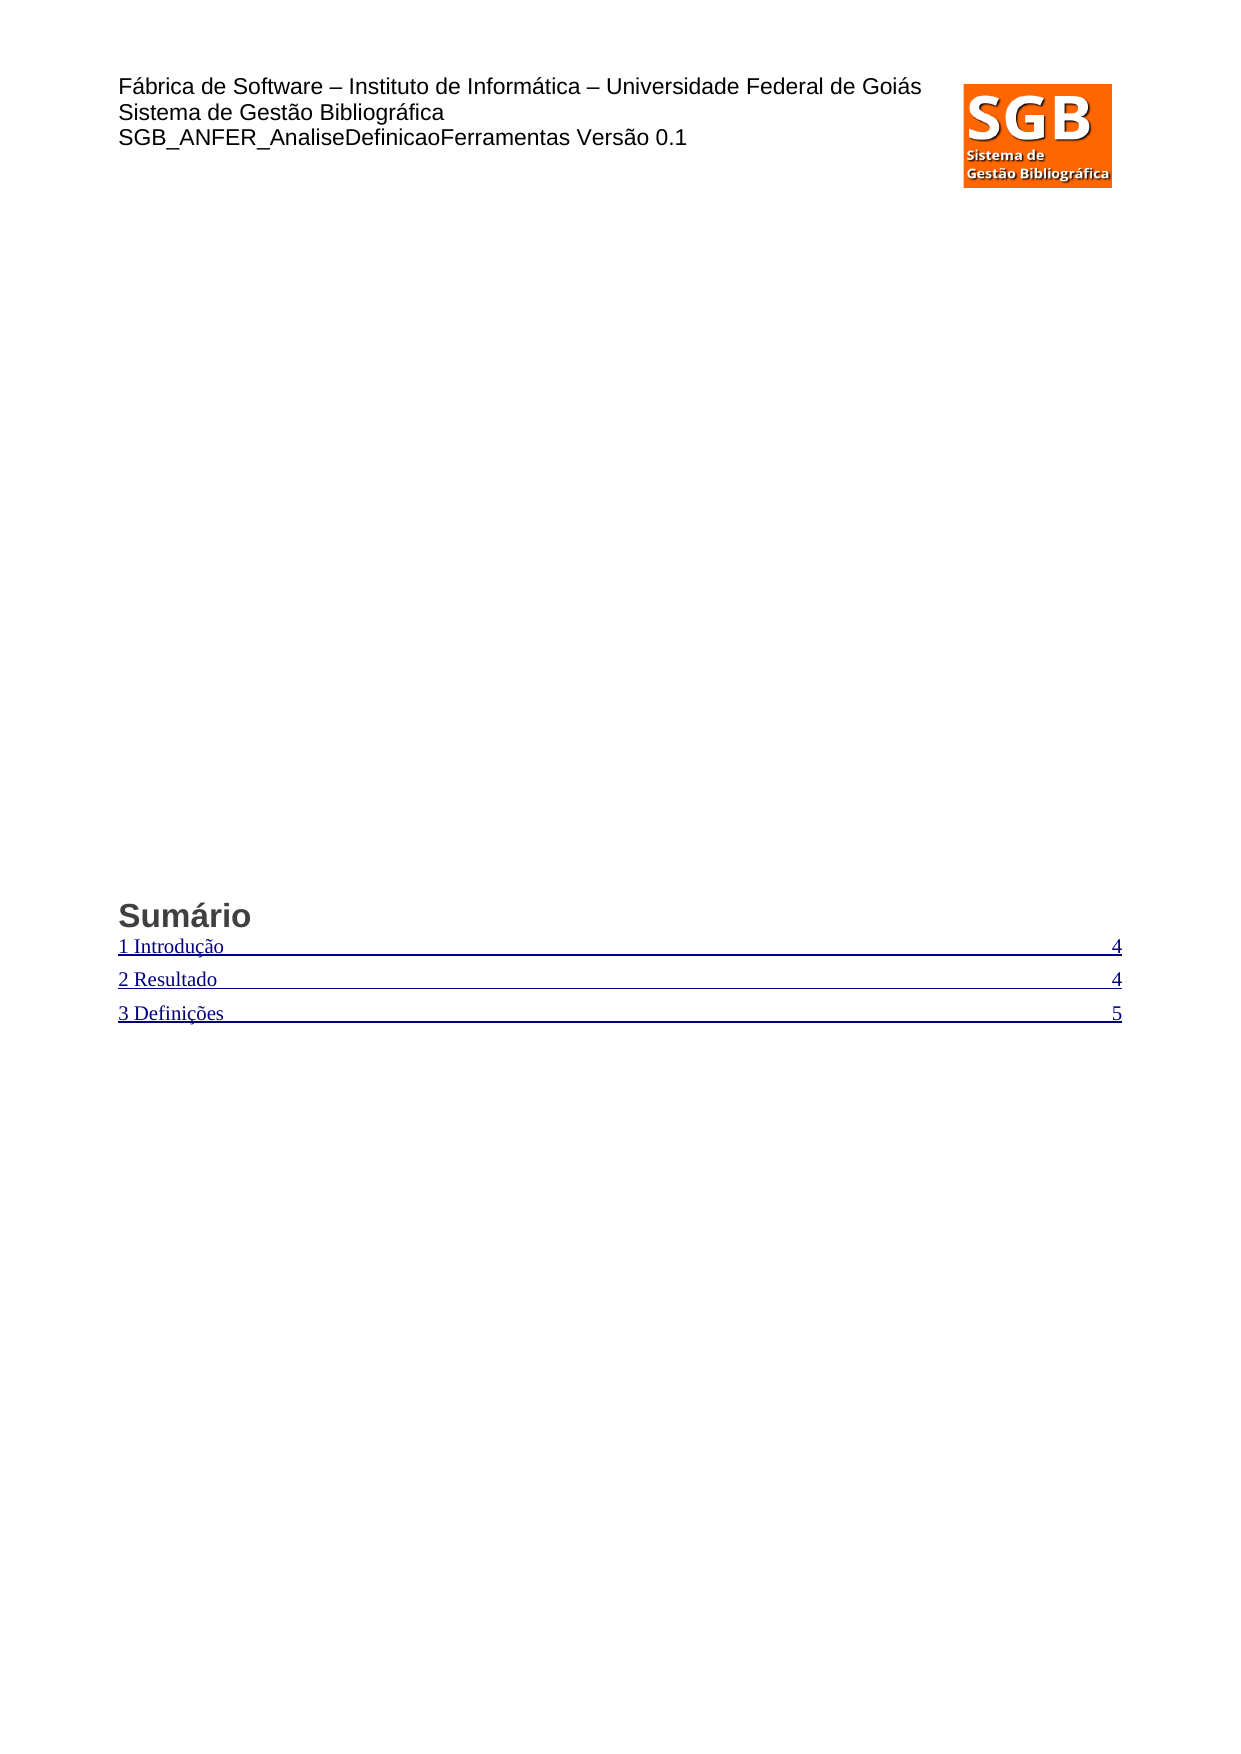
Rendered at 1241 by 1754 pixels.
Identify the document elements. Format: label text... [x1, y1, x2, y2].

text 3 Definições 5 [118, 1002, 1122, 1021]
text 2 Resultado 4 [118, 968, 1122, 988]
text Sumário [118, 897, 1122, 934]
text 1 Introdução 4 [118, 934, 1122, 954]
picture [963, 84, 1112, 188]
